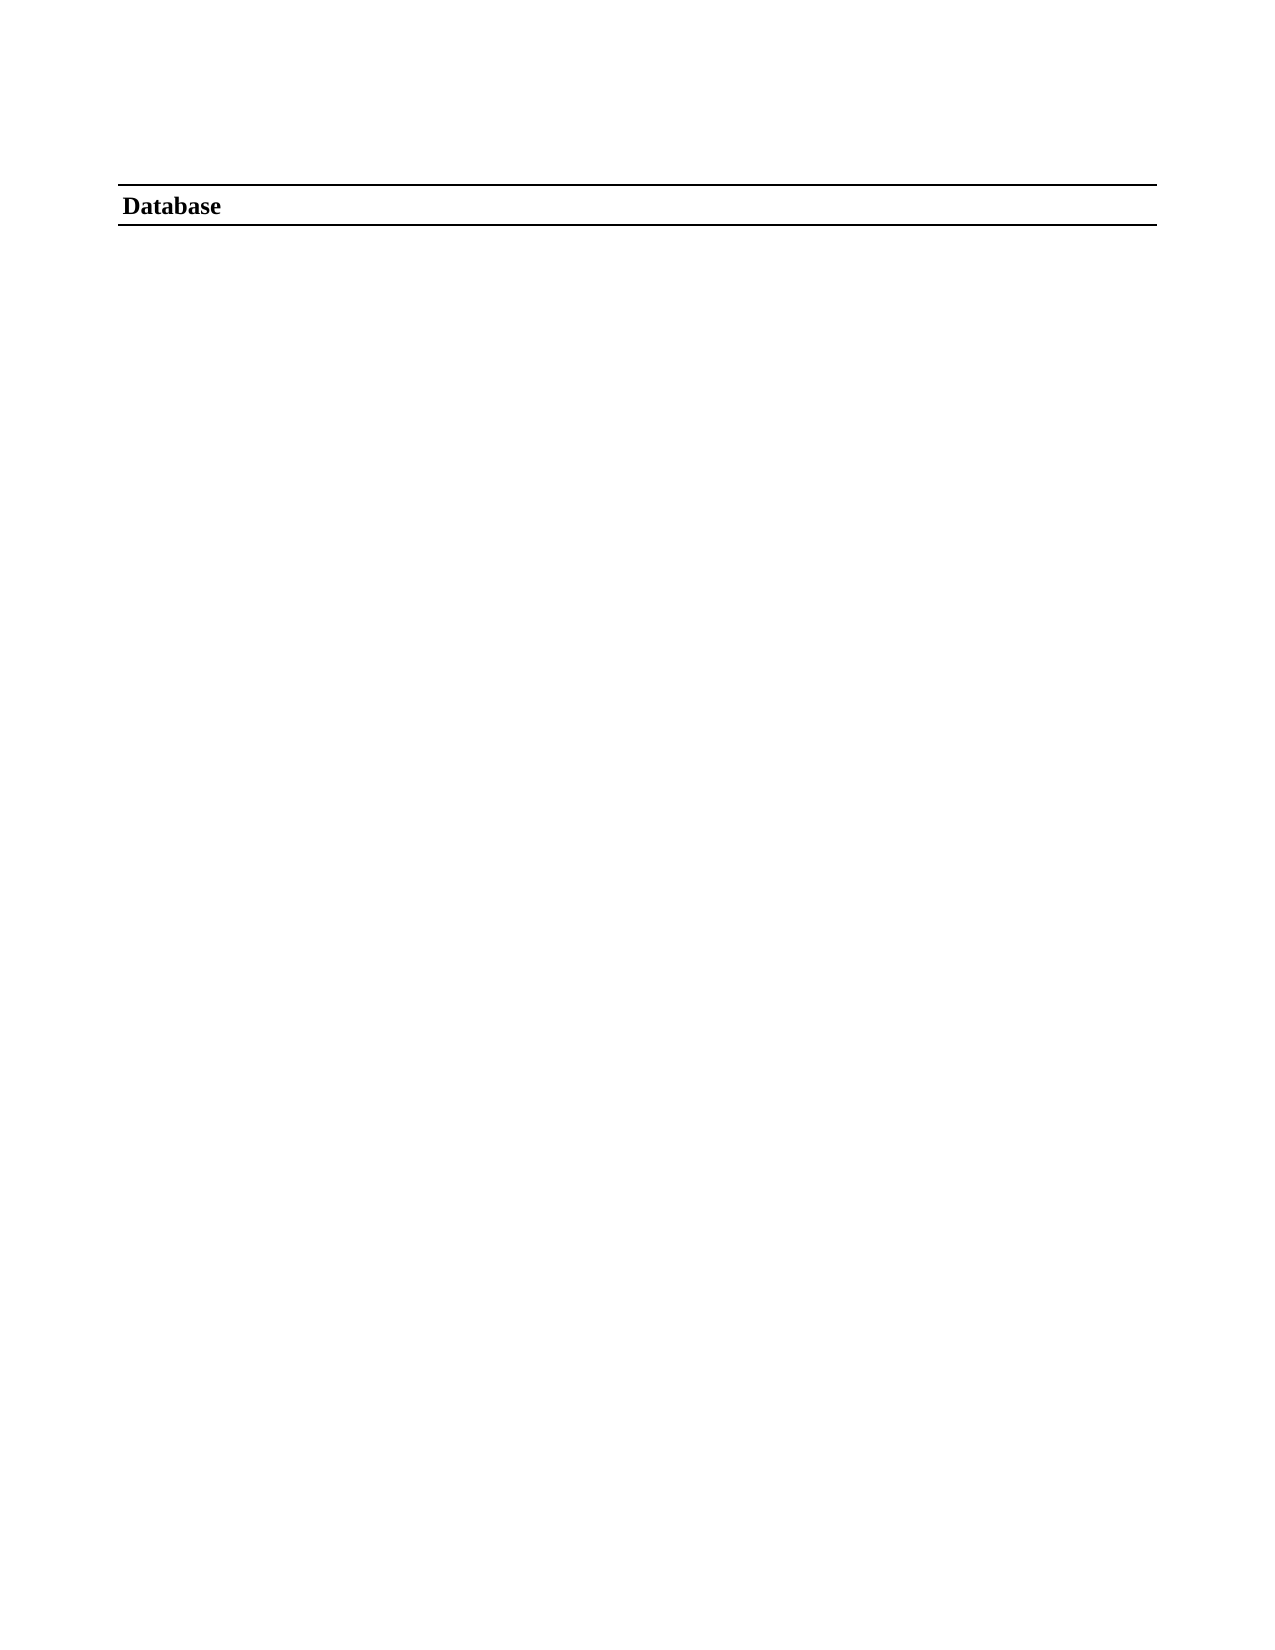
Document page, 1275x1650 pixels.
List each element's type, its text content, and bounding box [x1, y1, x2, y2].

text Database [118, 186, 1157, 224]
